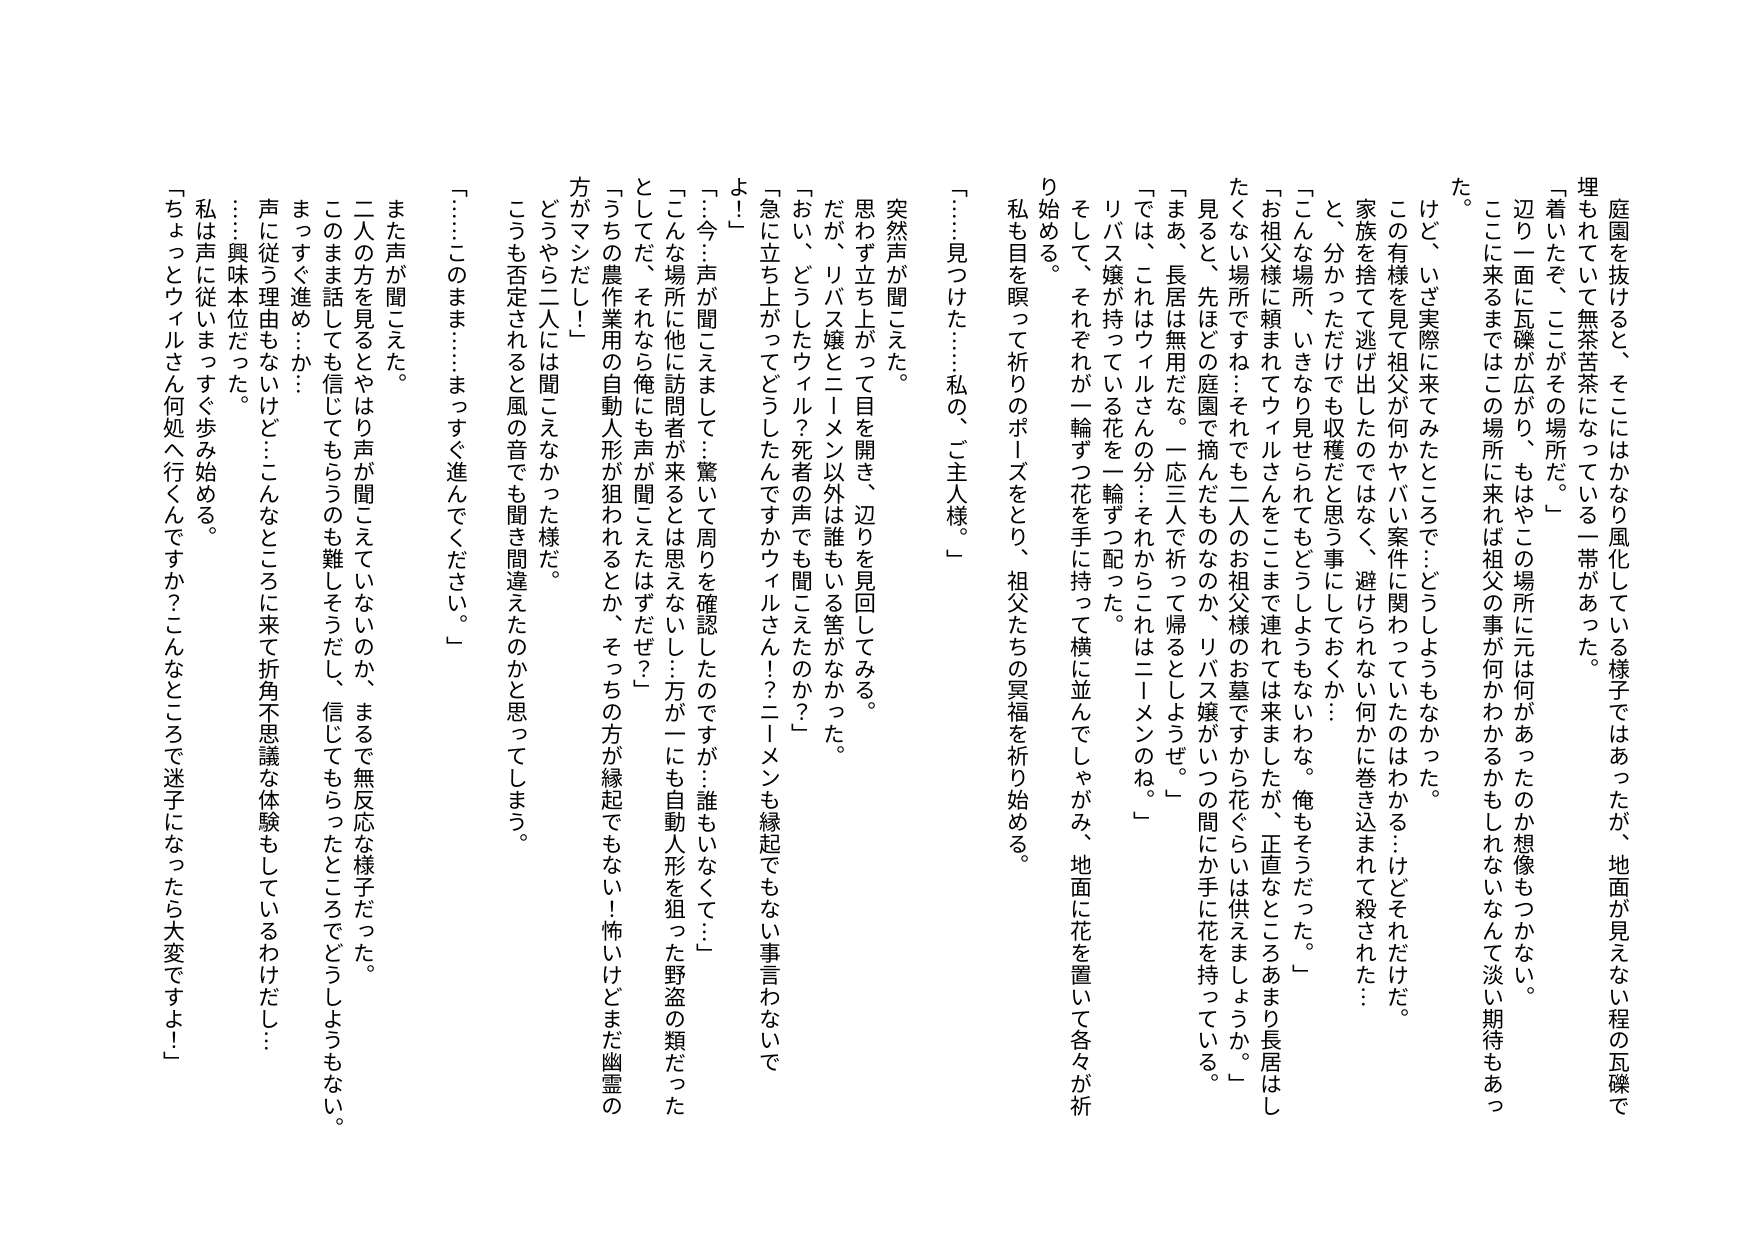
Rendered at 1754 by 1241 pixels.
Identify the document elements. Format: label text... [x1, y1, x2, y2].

text 二人の方を見るとやはり声が聞こえていないのか、まるで無反応な様子だった。 [349, 176, 381, 1122]
text また声が聞こえた。 [381, 176, 412, 1122]
text 声に従う理由もないけど…こんなところに来て折角不思議な体験もしているわけだし… [254, 176, 286, 1122]
text 「…今…声が聞こえまして…驚いて周りを確認したのですが…誰もいなくて…」 [692, 176, 723, 1122]
text 「では、これはウィルさんの分…それからこれはニーメンのね。」 [1129, 176, 1161, 1122]
text 辺り一面に瓦礫が広がり、もはやこの場所に元は何があったのか想像もつかない。 [1509, 176, 1541, 1122]
text 「お祖父様に頼まれてウィルさんをここまで連れては来ましたが、正直なところあまり長居はしたくない場所ですね…それでも二人のお祖父様のお墓ですから花ぐらいは供えましょうか。」 [1224, 176, 1287, 1122]
text 「ちょっとウィルさん何処へ行くんですか？こんなところで迷子になったら大変ですよ！」 [159, 176, 191, 1122]
text ここに来るまではこの場所に来れば祖父の事が何かわかるかもしれないなんて淡い期待もあった。 [1446, 176, 1509, 1122]
text 見ると、先ほどの庭園で摘んだものなのか、リバス嬢がいつの間にか手に花を持っている。 [1192, 176, 1224, 1122]
text 「着いたぞ、ここがその場所だ。」 [1541, 176, 1572, 1122]
text このまま話しても信じてもらうのも難しそうだし、信じてもらったところでどうしようもない。 [317, 176, 349, 1122]
text 私も目を瞑って祈りのポーズをとり、祖父たちの冥福を祈り始める。 [1002, 176, 1034, 1122]
text だが、リバス嬢とニーメン以外は誰もいる筈がなかった。 [818, 176, 850, 1122]
text この有様を見て祖父が何かヤバい案件に関わっていたのはわかる…けどそれだけだ。 [1382, 176, 1414, 1122]
text 突然声が聞こえた。 [882, 176, 913, 1122]
text 「おい、どうしたウィル？死者の声でも聞こえたのか？」 [787, 176, 818, 1122]
text リバス嬢が持っている花を一輪ずつ配った。 [1097, 176, 1129, 1122]
text 「急に立ち上がってどうしたんですかウィルさん！？ニーメンも縁起でもない事言わないでよ！」 [723, 176, 787, 1122]
text 家族を捨てて逃げ出したのではなく、避けられない何かに巻き込まれて殺された… [1351, 176, 1382, 1122]
text どうやら二人には聞こえなかった様だ。 [533, 176, 565, 1122]
text 庭園を抜けると、そこにはかなり風化している様子ではあったが、地面が見えない程の瓦礫で埋もれていて無茶苦茶になっている一帯があった。 [1572, 176, 1636, 1122]
text 私は声に従いまっすぐ歩み始める。 [191, 176, 222, 1122]
text そして、それぞれが一輪ずつ花を手に持って横に並んでしゃがみ、地面に花を置いて各々が祈り始める。 [1034, 176, 1097, 1122]
text こうも否定されると風の音でも聞き間違えたのかと思ってしまう。 [502, 176, 533, 1122]
text 「……このまま……まっすぐ進んでください。」 [441, 176, 473, 1122]
text まっすぐ進め…か… [286, 176, 317, 1122]
text 「……見つけた……私の、ご主人様。」 [942, 176, 974, 1122]
text 「こんな場所に他に訪問者が来るとは思えないし…万が一にも自動人形を狙った野盗の類だったとしてだ、それなら俺にも声が聞こえたはずだぜ？」 [628, 176, 692, 1122]
text 「まあ、長居は無用だな。一応三人で祈って帰るとしようぜ。」 [1161, 176, 1192, 1122]
text ……興味本位だった。 [222, 176, 254, 1122]
text 思わず立ち上がって目を開き、辺りを見回してみる。 [850, 176, 882, 1122]
text 「うちの農作業用の自動人形が狙われるとか、そっちの方が縁起でもない！怖いけどまだ幽霊の方がマシだし！」 [565, 176, 628, 1122]
text 「こんな場所、いきなり見せられてもどうしようもないわな。俺もそうだった。」 [1287, 176, 1319, 1122]
text と、分かっただけでも収穫だと思う事にしておくか… [1319, 176, 1351, 1122]
text けど、いざ実際に来てみたところで…どうしようもなかった。 [1414, 176, 1446, 1122]
